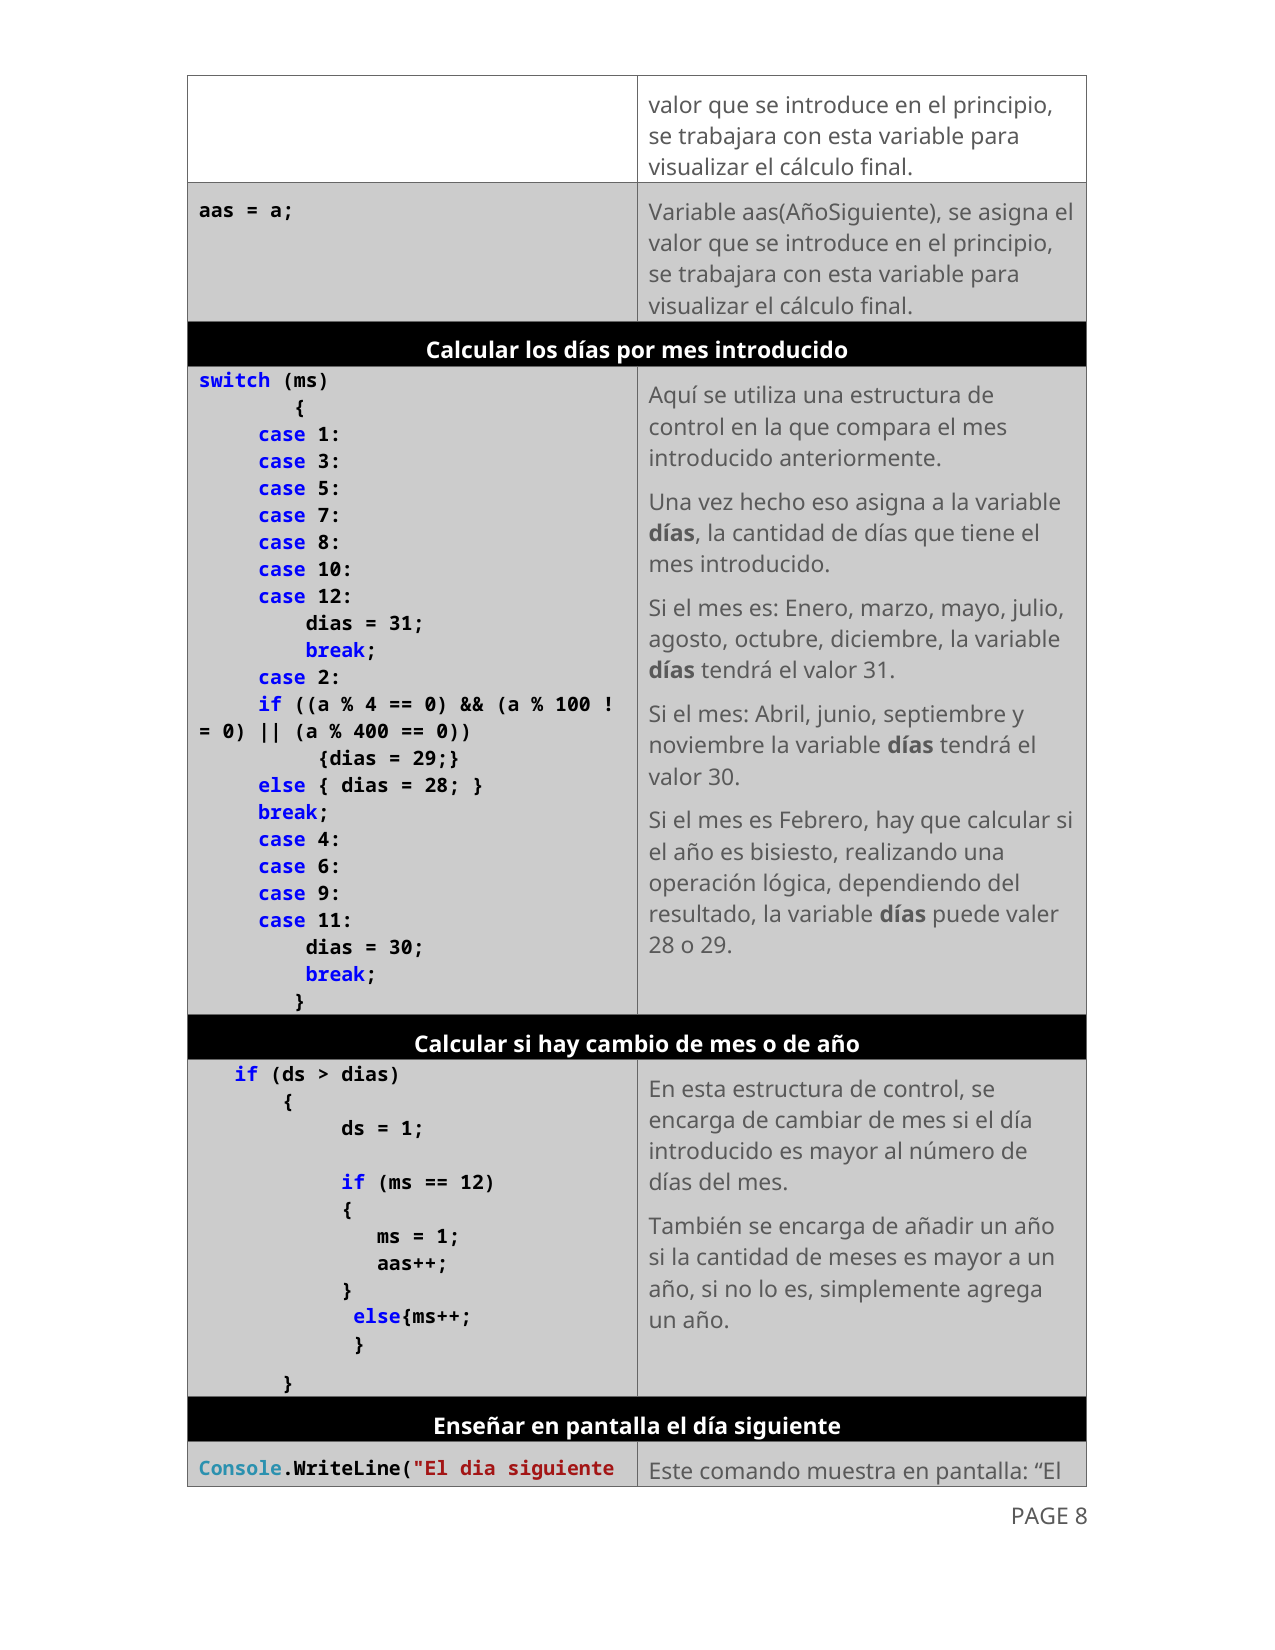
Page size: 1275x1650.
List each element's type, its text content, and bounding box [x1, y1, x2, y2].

table_cell valor que se introduce en el principio, se trabajara con esta variable para visualizar el cálculo final. [638, 76, 1086, 182]
table_cell [188, 76, 637, 182]
table_cell Console.WriteLine("El dia siguiente [188, 1442, 637, 1486]
table_cell Este comando muestra en pantalla: “El [638, 1442, 1086, 1486]
table_cell aas = a; [188, 183, 637, 321]
table_cell Calcular los días por mes introducido [188, 322, 1086, 366]
table_cell Calcular si hay cambio de mes o de año [188, 1015, 1086, 1059]
table_cell Variable aas(AñoSiguiente), se asigna el valor que se introduce en el principio, se trabajara con esta variable para visualizar el cálculo final. [638, 183, 1086, 321]
table_cell switch (ms) { case 1: case 3: case 5: case 7: case 8: case 10: case 12: dias = 31; break; case 2: if ((a % 4 == 0) && (a % 100 != 0) || (a % 400 == 0)) {dias = 29;} else { dias = 28; } break; case 4: case 6: case 9: case 11: dias = 30; break; } [188, 367, 637, 1014]
table_cell if (ds > dias) { ds = 1; if (ms == 12) { ms = 1; aas++; } else{ms++; } } [188, 1060, 637, 1396]
table_cell Aquí se utiliza una estructura de control en la que compara el mes introducido anteriormente. Una vez hecho eso asigna a la variable días, la cantidad de días que tiene el mes introducido. Si el mes es: Enero, marzo, mayo, julio, agosto, octubre, diciembre, la variable días tendrá el valor 31. Si el mes: Abril, junio, septiembre y noviembre la variable días tendrá el valor 30. Si el mes es Febrero, hay que calcular si el año es bisiesto, realizando una operación lógica, dependiendo del resultado, la variable días puede valer 28 o 29. [638, 367, 1086, 1014]
table_cell Enseñar en pantalla el día siguiente [188, 1397, 1086, 1441]
table_cell En esta estructura de control, se encarga de cambiar de mes si el día introducido es mayor al número de días del mes. También se encarga de añadir un año si la cantidad de meses es mayor a un año, si no lo es, simplemente agrega un año. [638, 1060, 1086, 1396]
